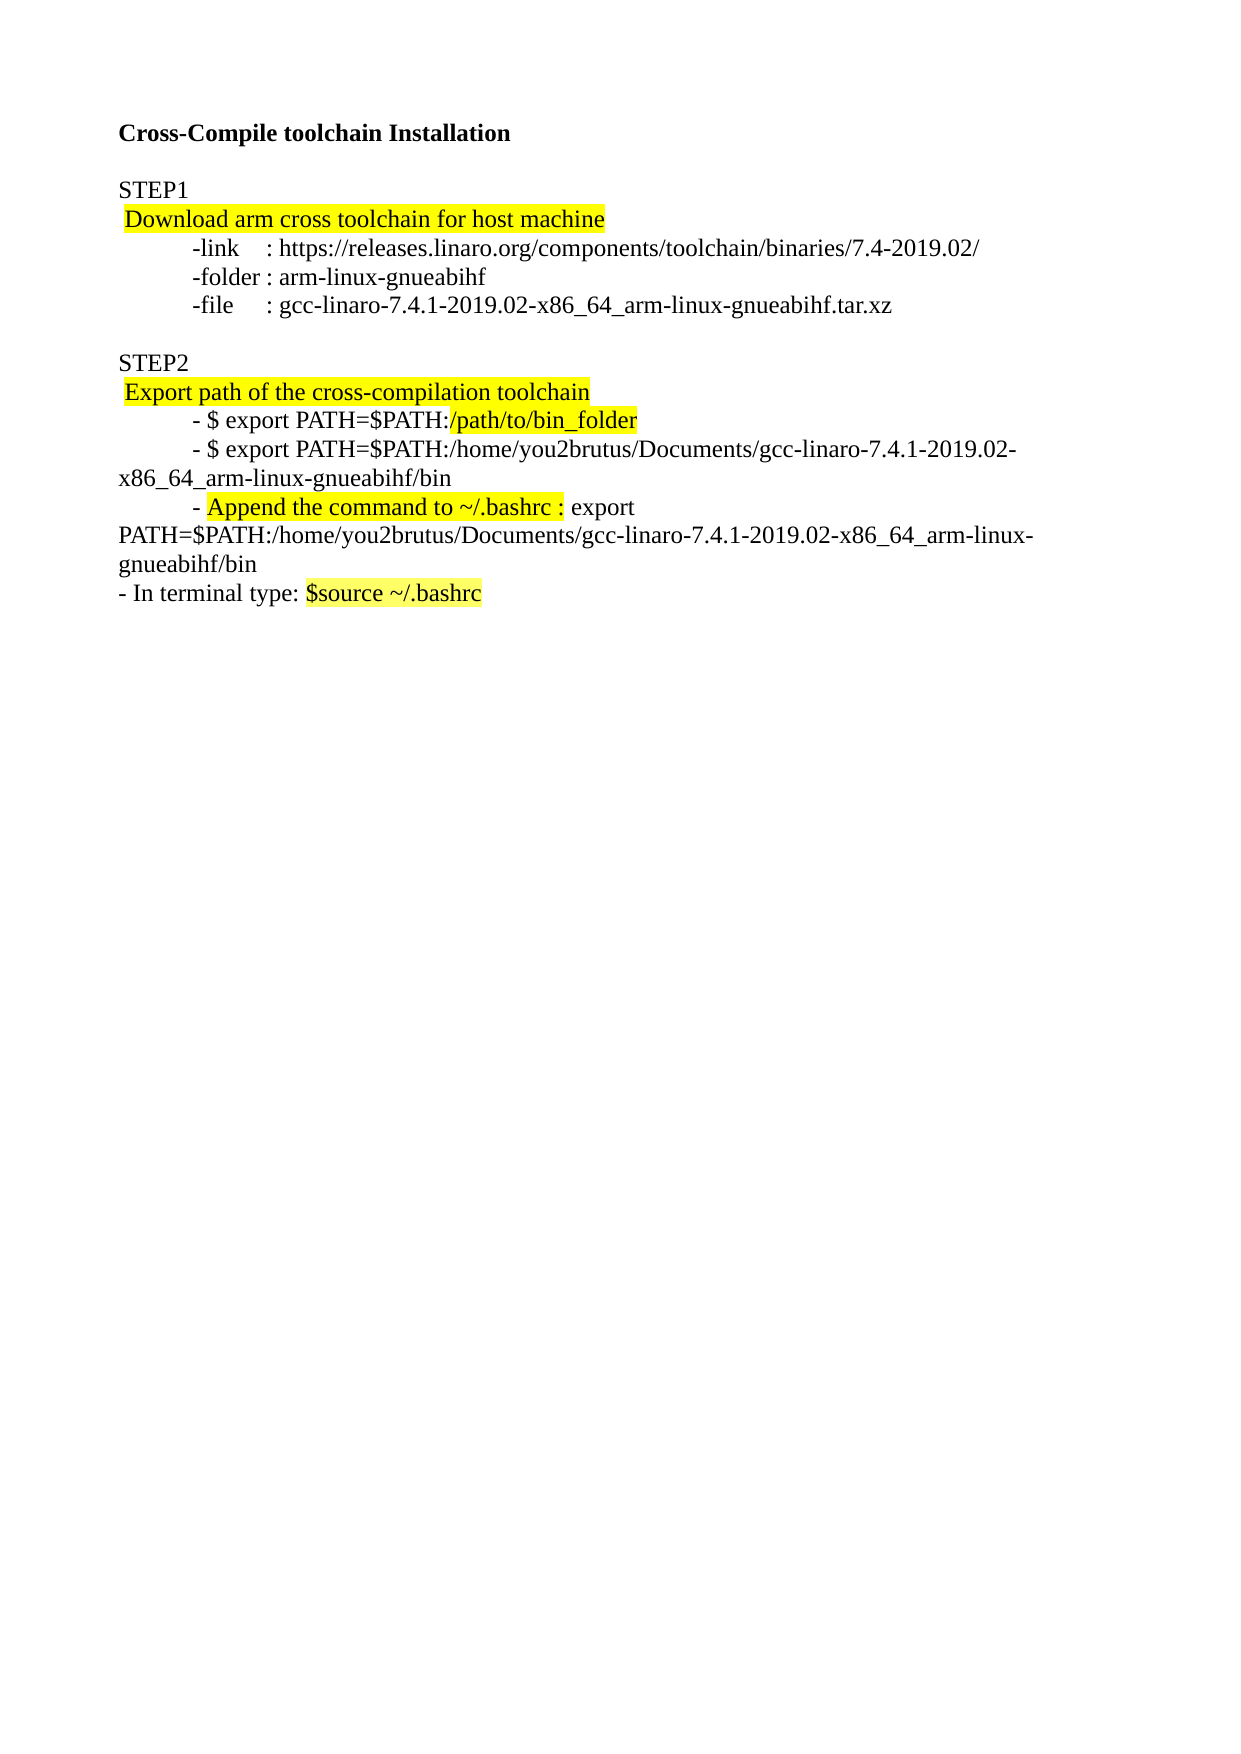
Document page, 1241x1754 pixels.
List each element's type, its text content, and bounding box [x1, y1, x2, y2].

text Export path of the cross-compilation toolchain [118, 377, 1122, 406]
text STEP2 [118, 348, 1122, 377]
text STEP1 [118, 176, 1122, 204]
text -link : https://releases.linaro.org/components/toolchain/binaries/7.4-2019.02/ [118, 233, 1122, 262]
text -file : gcc-linaro-7.4.1-2019.02-x86_64_arm-linux-gnueabihf.tar.xz [118, 291, 1122, 319]
text - In terminal type: $source ~/.bashrc [118, 578, 1122, 607]
text -folder : arm-linux-gnueabihf [118, 262, 1122, 291]
text - Append the command to ~/.bashrc : export PATH=$PATH:/home/you2brutus/Documents/gcc-linaro-7.4.1-2019.02-x86_64_arm-linux-gnueabihf/bin [118, 492, 1122, 578]
text Cross-Compile toolchain Installation [118, 118, 1122, 147]
text - $ export PATH=$PATH:/path/to/bin_folder [118, 406, 1122, 434]
text - $ export PATH=$PATH:/home/you2brutus/Documents/gcc-linaro-7.4.1-2019.02-x86_64_arm-linux-gnueabihf/bin [118, 434, 1122, 492]
text Download arm cross toolchain for host machine [118, 204, 1122, 233]
